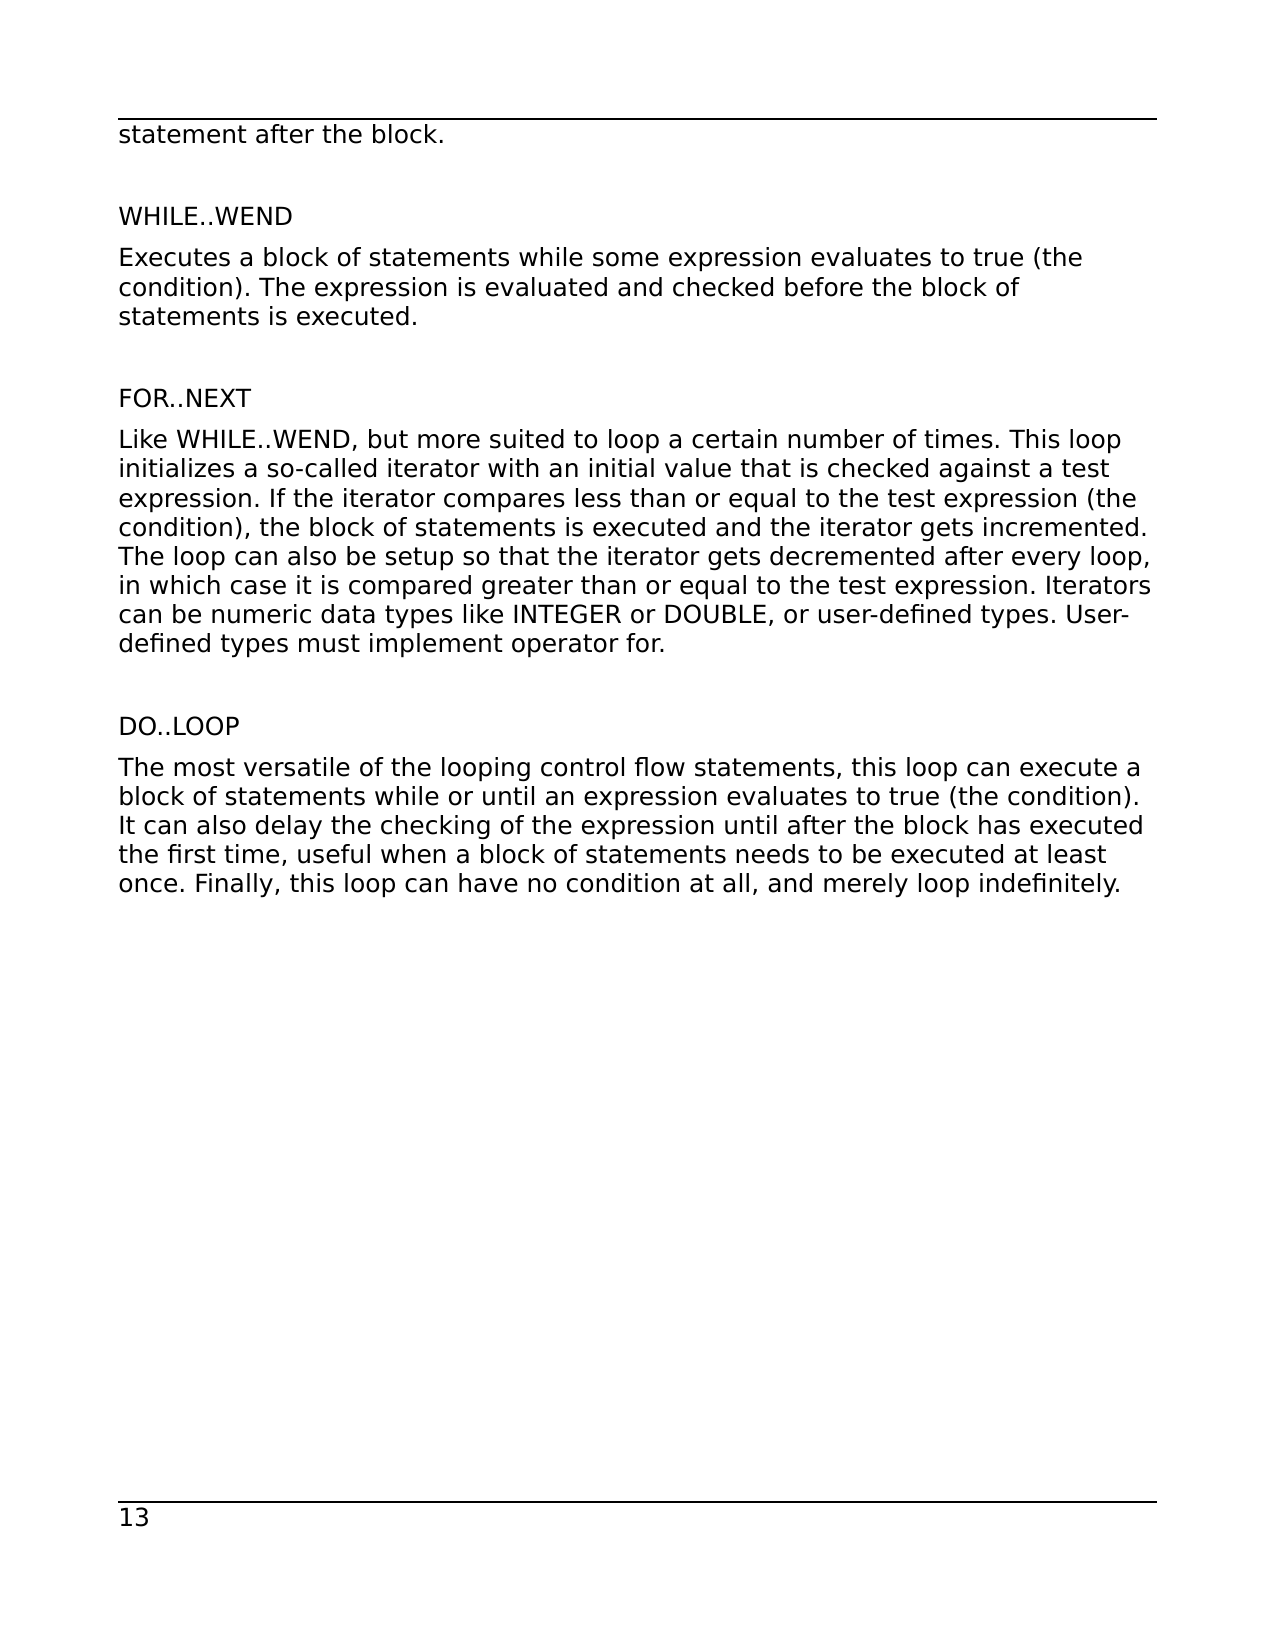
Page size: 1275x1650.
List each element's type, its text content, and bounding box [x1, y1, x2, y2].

text DO..LOOP [118, 712, 1157, 741]
text statement after the block. [118, 120, 1157, 149]
text The most versatile of the looping control flow statements, this loop can execute a block of statements while or until an expression evaluates to true (the condition). It can also delay the checking of the expression until after the block has executed the first time, useful when a block of statements needs to be executed at least once. Finally, this loop can have no condition at all, and merely loop indefinitely. [118, 753, 1157, 899]
text Like WHILE..WEND, but more suited to loop a certain number of times. This loop initializes a so-called iterator with an initial value that is checked against a test expression. If the iterator compares less than or equal to the test expression (the condition), the block of statements is executed and the iterator gets incremented. The loop can also be setup so that the iterator gets decremented after every loop, in which case it is compared greater than or equal to the test expression. Iterators can be numeric data types like INTEGER or DOUBLE, or user-defined types. User-defined types must implement operator for. [118, 425, 1157, 659]
text WHILE..WEND [118, 202, 1157, 232]
text FOR..NEXT [118, 384, 1157, 413]
text Executes a block of statements while some expression evaluates to true (the condition). The expression is evaluated and checked before the block of statements is executed. [118, 244, 1157, 331]
